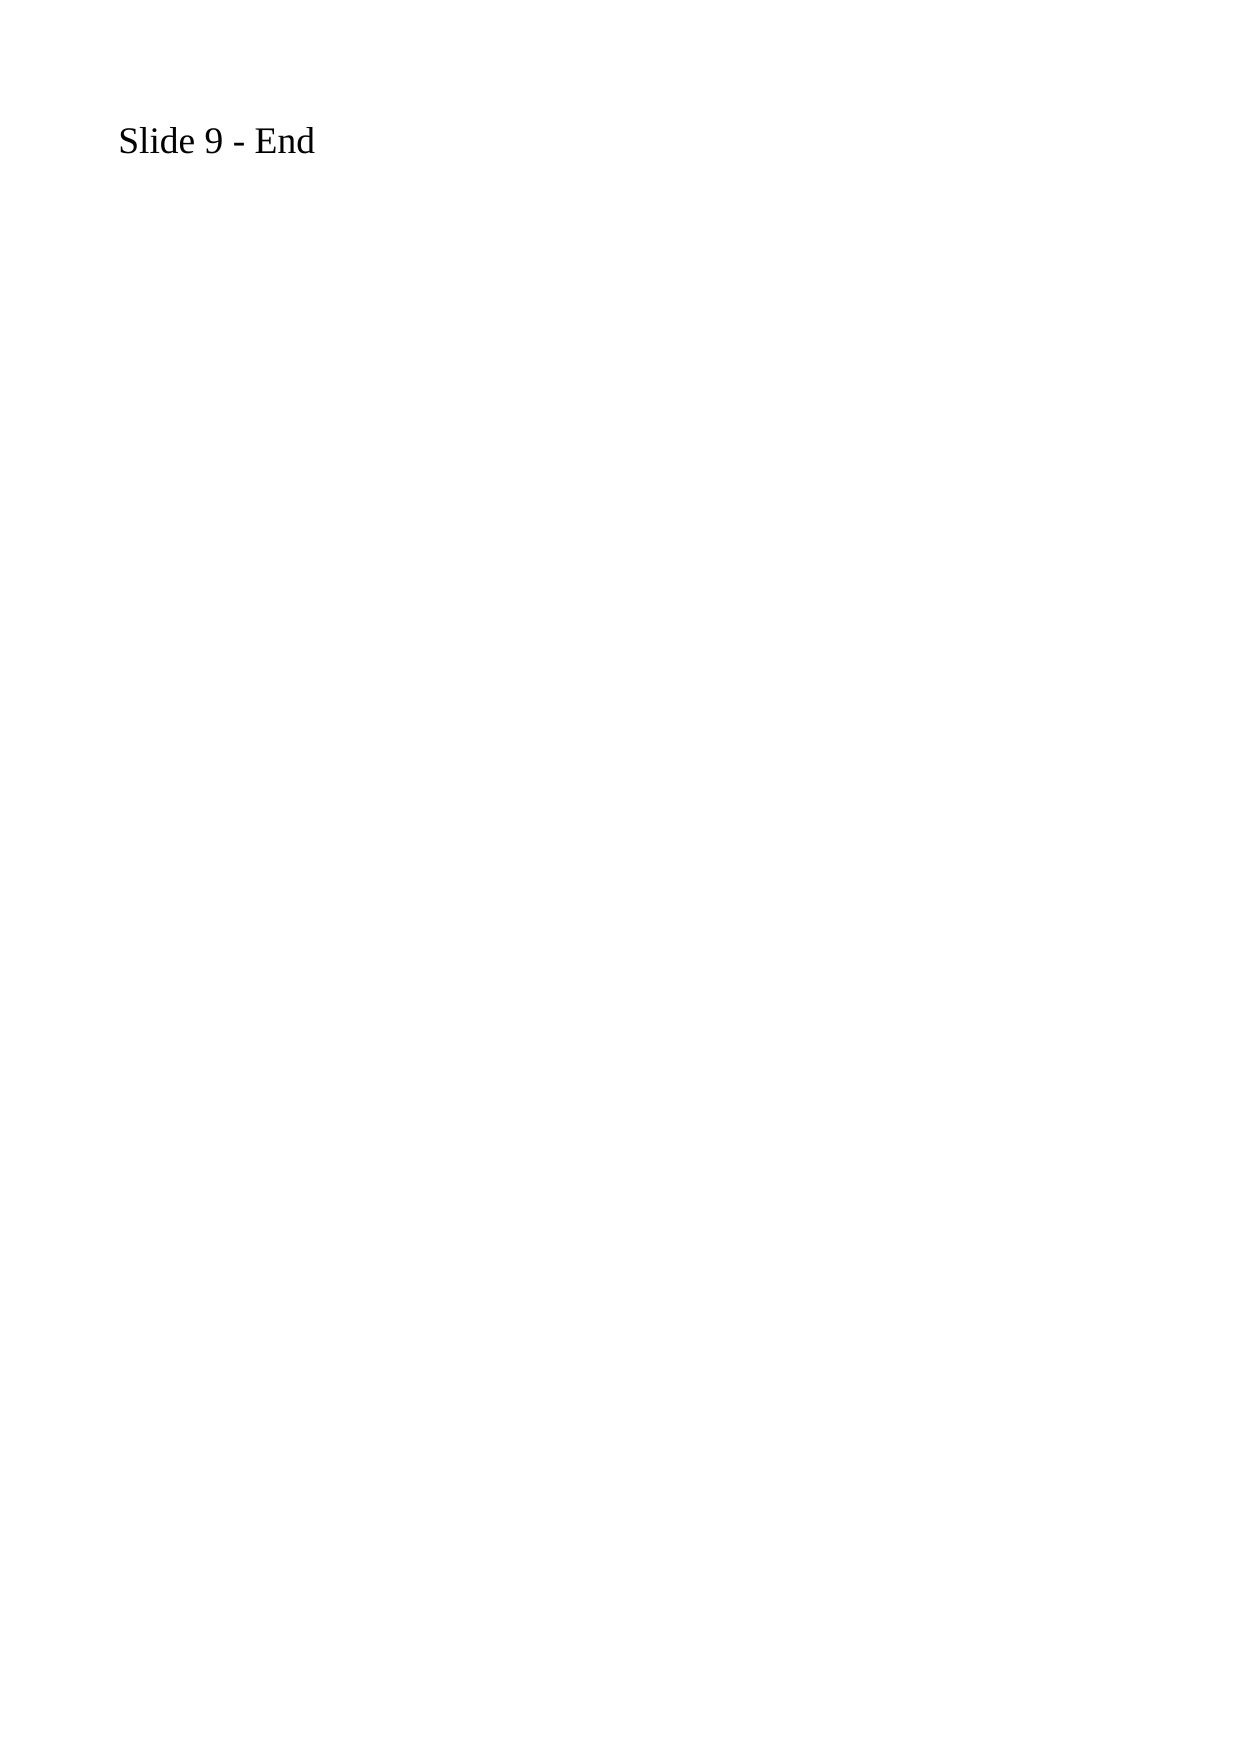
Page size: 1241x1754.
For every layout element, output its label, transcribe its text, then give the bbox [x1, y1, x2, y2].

text Slide 9 - End [118, 118, 1122, 161]
